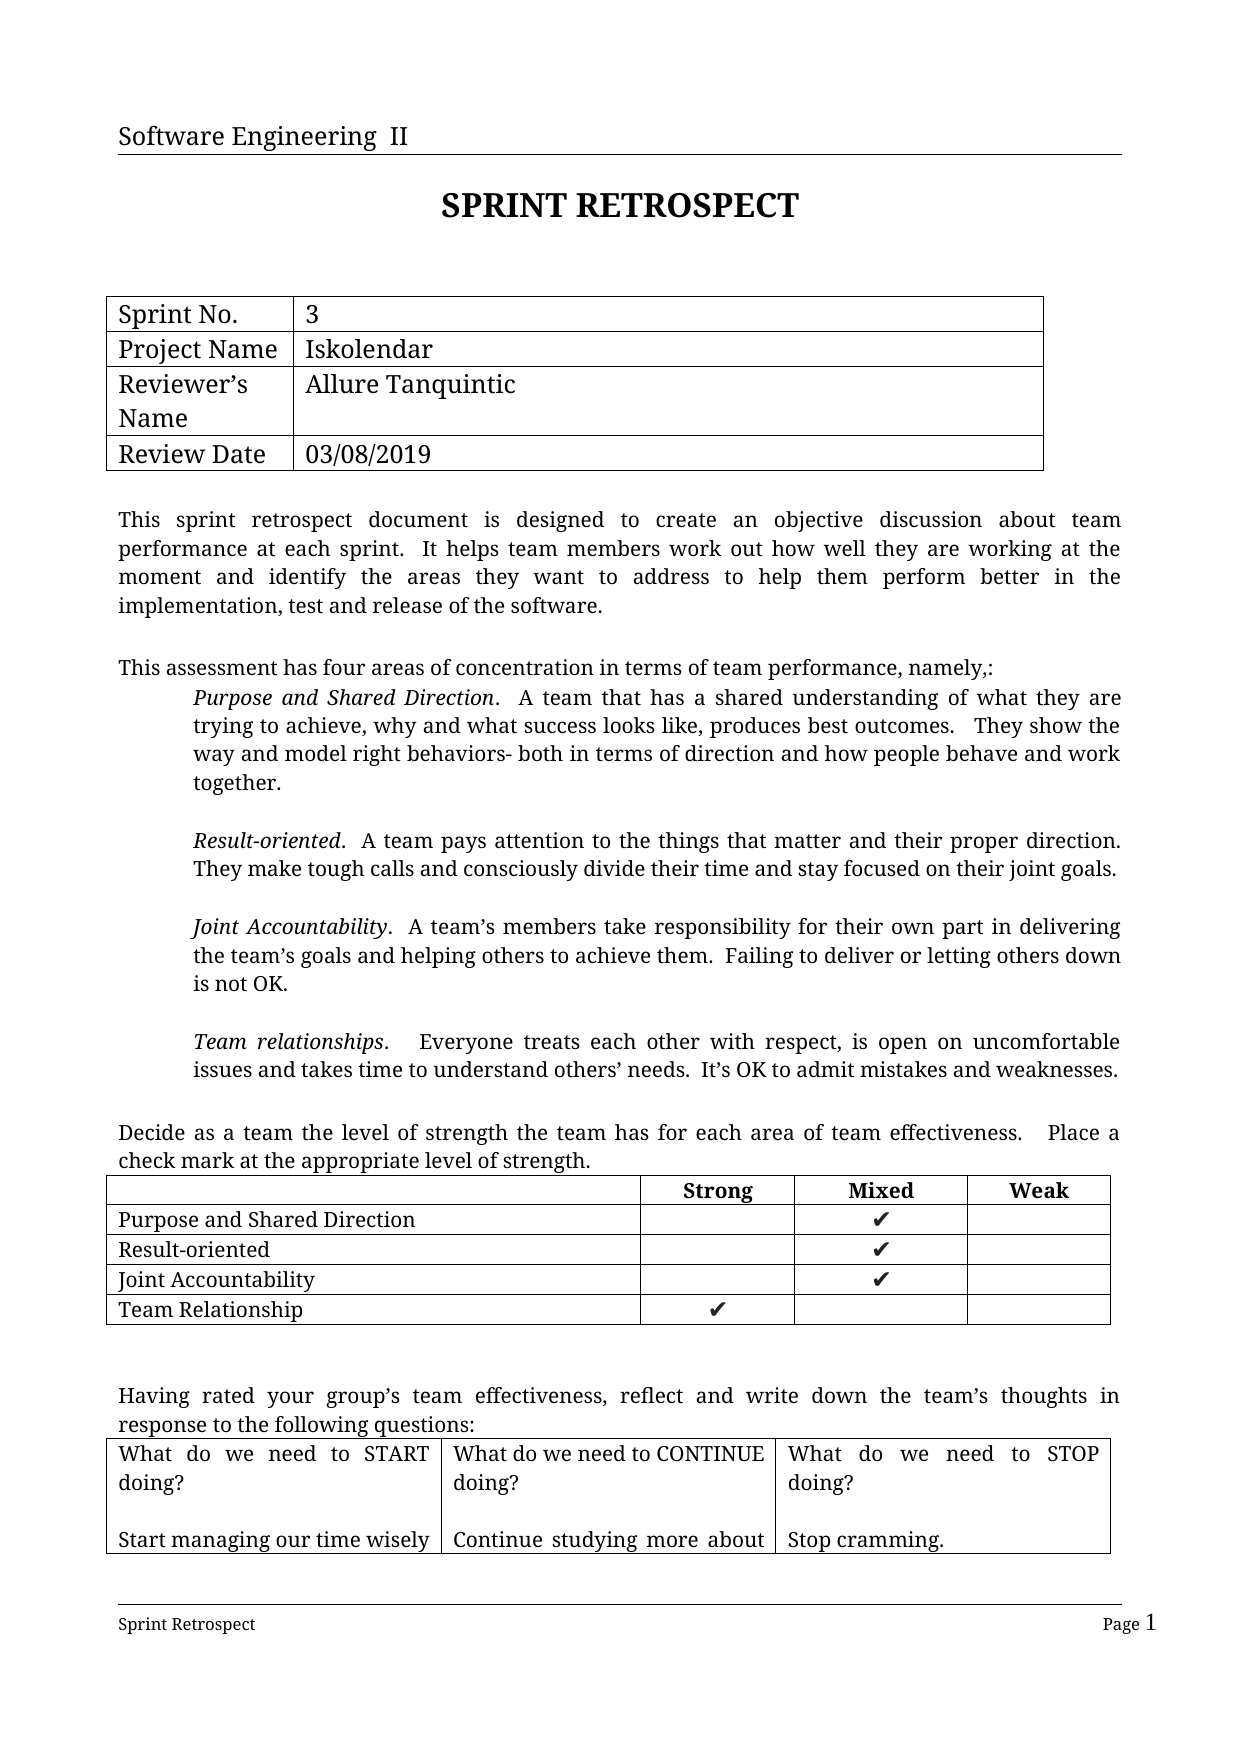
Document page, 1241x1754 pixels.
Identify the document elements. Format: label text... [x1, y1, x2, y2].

table_cell Project Name [107, 332, 293, 366]
table_header Mixed [795, 1176, 967, 1204]
table_cell Purpose and Shared Direction [107, 1205, 640, 1234]
table_cell Team Relationship [107, 1295, 640, 1323]
table_cell [968, 1235, 1110, 1264]
text Having rated your group’s team effectiveness, reflect and write down the team’s thoughts in response to the following questions: [118, 1381, 1122, 1438]
table_header What do we need to START doing? Start managing our time wisely [107, 1439, 441, 1553]
table_header What do we need to CONTINUE doing? Continue studying more about [442, 1439, 775, 1553]
table_cell Reviewer’s Name [107, 367, 293, 435]
text This assessment has four areas of concentration in terms of team performance, namely,: [118, 653, 1122, 682]
table_cell Joint Accountability [107, 1265, 640, 1294]
table_cell [968, 1295, 1110, 1323]
list Purpose and Shared Direction. A team that has a shared understanding of what they are trying to achieve, why and what success looks like, produces best outcomes. They show the way and model right behaviors- both in terms of direction and how people behave and work together. [156, 682, 1122, 796]
table_cell [641, 1265, 794, 1294]
table_cell Review Date [107, 436, 293, 470]
text This sprint retrospect document is designed to create an objective discussion about team performance at each sprint. It helps team members work out how well they are working at the moment and identify the areas they want to address to help them perform better in the implementation, test and release of the software. [118, 505, 1122, 619]
table_cell Iskolendar [294, 332, 1043, 366]
list Joint Accountability. A team’s members take responsibility for their own part in delivering the team’s goals and helping others to achieve them. Failing to deliver or letting others down is not OK. [156, 911, 1122, 998]
table_cell ✔ [795, 1205, 967, 1234]
text Decide as a team the level of strength the team has for each area of team effectiveness. Place a check mark at the appropriate level of strength. [118, 1118, 1122, 1175]
table_cell ✔ [795, 1265, 967, 1294]
table_header Strong [641, 1176, 794, 1204]
table_header 3 [294, 297, 1043, 331]
list Result-oriented. A team pays attention to the things that matter and their proper direction. They make tough calls and consciously divide their time and stay focused on their joint goals. [156, 825, 1122, 883]
table_cell [641, 1235, 794, 1264]
table_cell Allure Tanquintic [294, 367, 1043, 435]
table_header Weak [968, 1176, 1110, 1204]
table_cell Result-oriented [107, 1235, 640, 1264]
text SPRINT RETROSPECT [118, 182, 1122, 228]
table_cell ✔ [641, 1295, 794, 1323]
table_cell [968, 1205, 1110, 1234]
table_header Sprint No. [107, 297, 293, 331]
table_cell [795, 1295, 967, 1323]
table_header What do we need to STOP doing? Stop cramming. [776, 1439, 1110, 1553]
table_cell ✔ [795, 1235, 967, 1264]
table_header [107, 1176, 640, 1204]
table_cell [968, 1265, 1110, 1294]
table_cell [641, 1205, 794, 1234]
list Team relationships. Everyone treats each other with respect, is open on uncomfortable issues and takes time to understand others’ needs. It’s OK to admit mistakes and weaknesses. [156, 1026, 1122, 1084]
table_cell 03/08/2019 [294, 436, 1043, 470]
